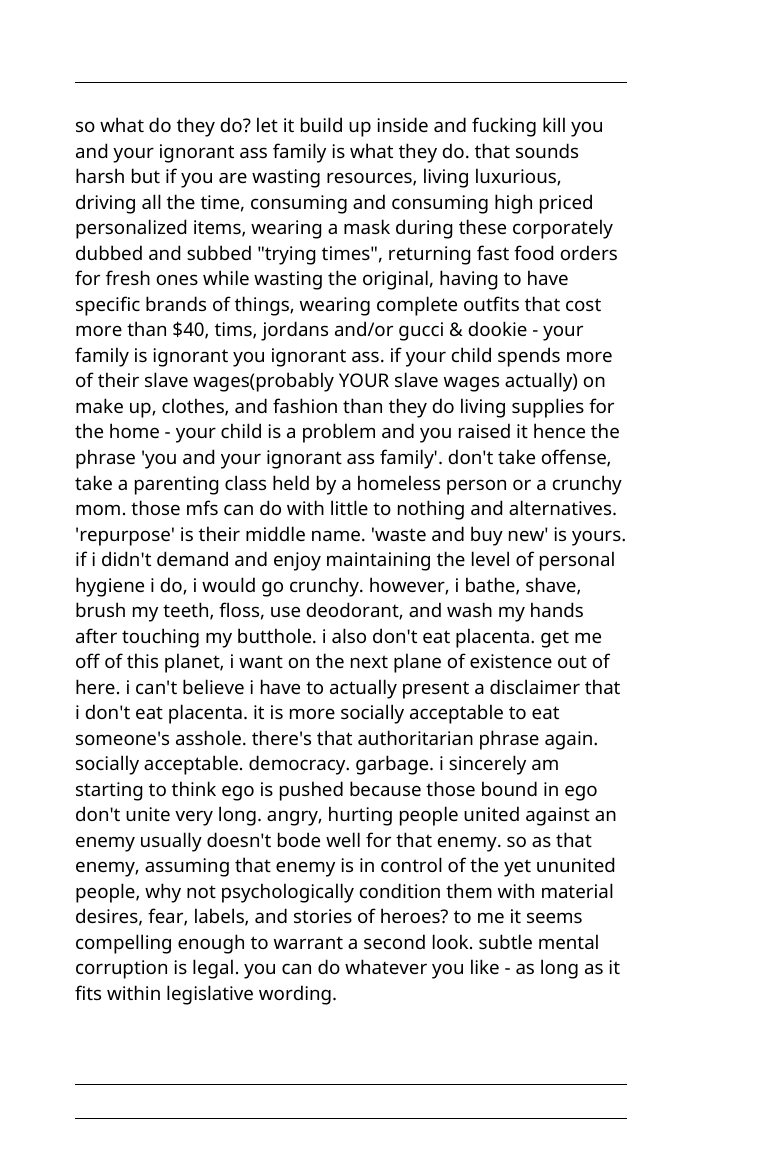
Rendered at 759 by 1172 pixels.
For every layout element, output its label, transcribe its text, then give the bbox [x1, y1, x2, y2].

text so what do they do? let it build up inside and fucking kill you and your ignorant ass family is what they do. that sounds harsh but if you are wasting resources, living luxurious, driving all the time, consuming and consuming high priced personalized items, wearing a mask during these corporately dubbed and subbed "trying times", returning fast food orders for fresh ones while wasting the original, having to have specific brands of things, wearing complete outfits that cost more than $40, tims, jordans and/or gucci & dookie - your family is ignorant you ignorant ass. if your child spends more of their slave wages(probably YOUR slave wages actually) on make up, clothes, and fashion than they do living supplies for the home - your child is a problem and you raised it hence the phrase 'you and your ignorant ass family'. don't take offense, take a parenting class held by a homeless person or a crunchy mom. those mfs can do with little to nothing and alternatives. 'repurpose' is their middle name. 'waste and buy new' is yours. if i didn't demand and enjoy maintaining the level of personal hygiene i do, i would go crunchy. however, i bathe, shave, brush my teeth, floss, use deodorant, and wash my hands after touching my butthole. i also don't eat placenta. get me off of this planet, i want on the next plane of existence out of here. i can't believe i have to actually present a disclaimer that i don't eat placenta. it is more socially acceptable to eat someone's asshole. there's that authoritarian phrase again. socially acceptable. democracy. garbage. i sincerely am starting to think ego is pushed because those bound in ego don't unite very long. angry, hurting people united against an enemy usually doesn't bode well for that enemy. so as that enemy, assuming that enemy is in control of the yet ununited people, why not psychologically condition them with material desires, fear, labels, and stories of heroes? to me it seems compelling enough to warrant a second look. subtle mental corruption is legal. you can do whatever you like - as long as it fits within legislative wording. [75, 112, 627, 1006]
